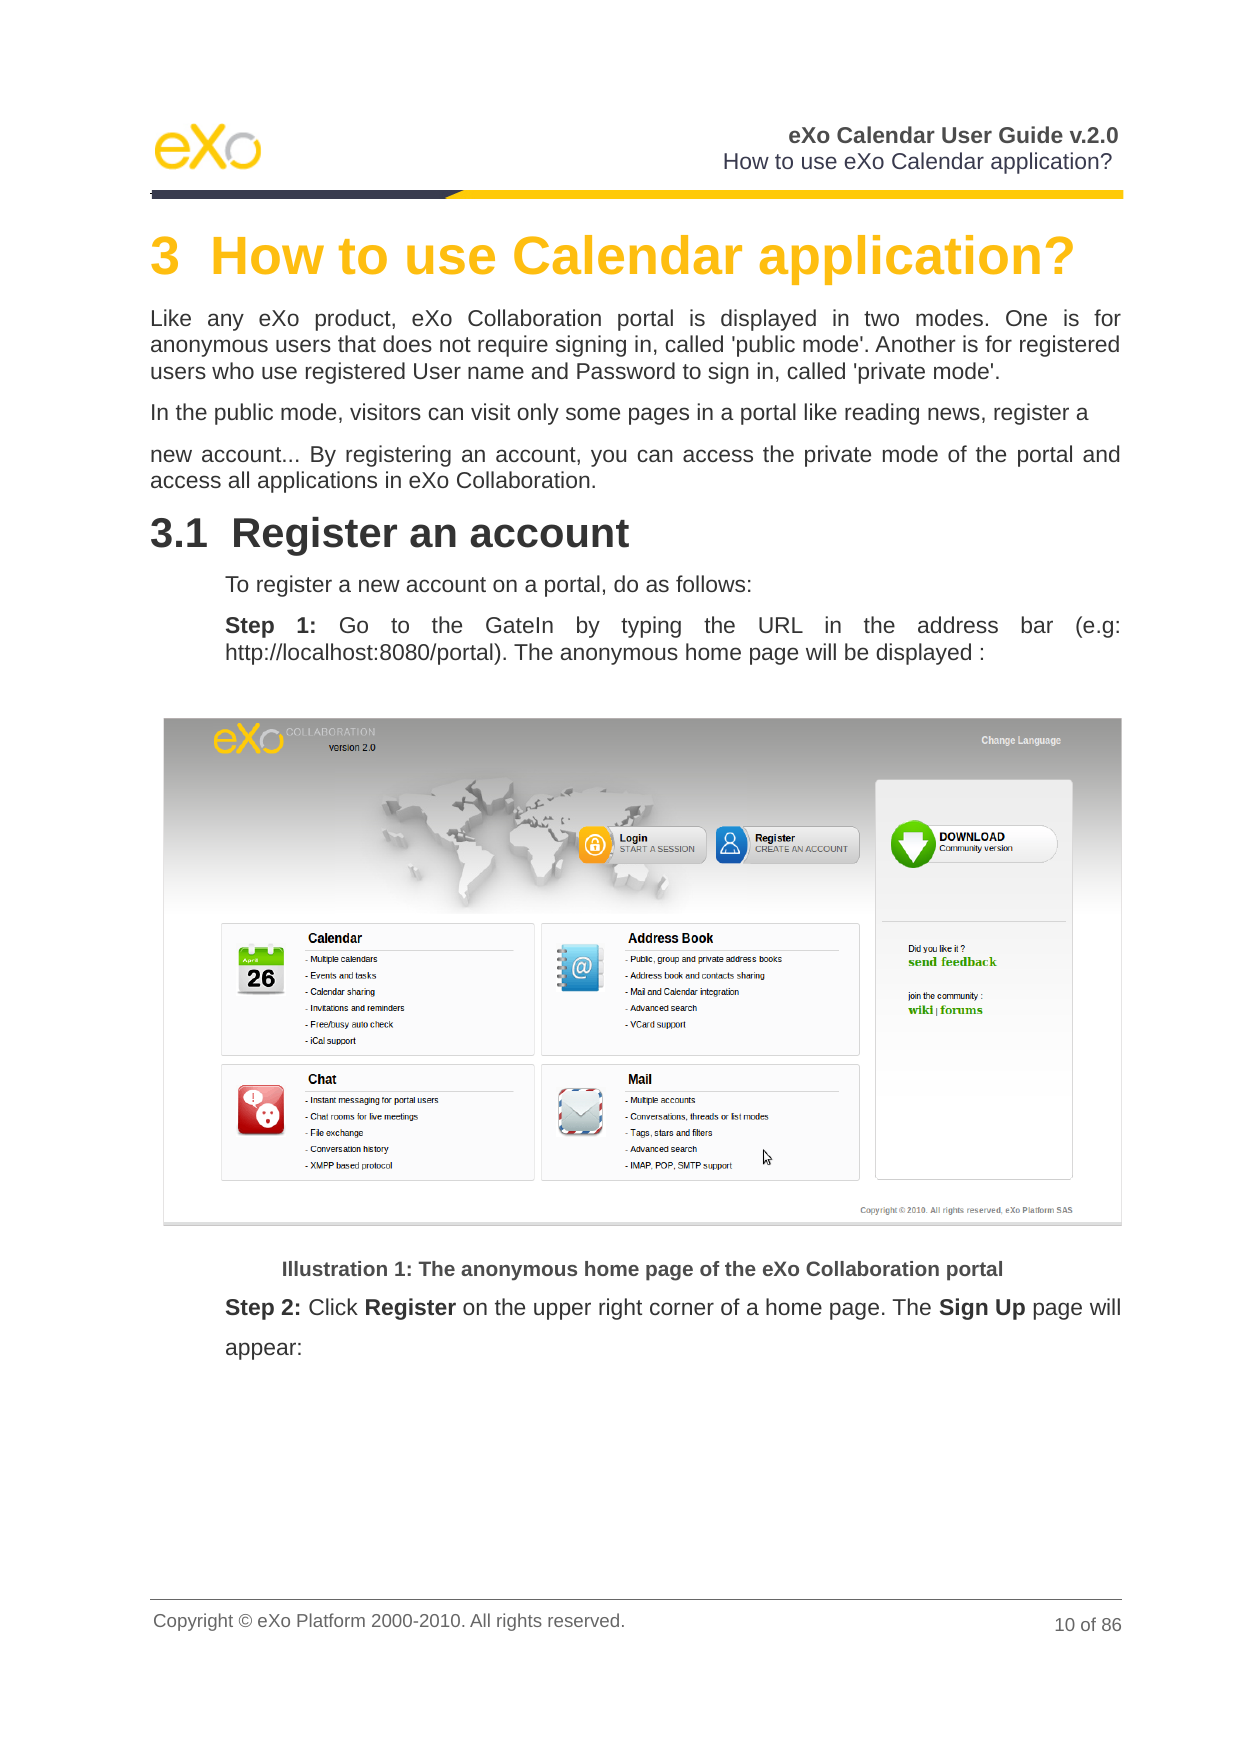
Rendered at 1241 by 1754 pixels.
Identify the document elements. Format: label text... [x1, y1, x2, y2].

list Step 1: Go to the GateIn by typing the URL in the address bar (e.g: http://localhost:8080/portal). The anonymous home page will be displayed : [187, 612, 1122, 665]
text In the public mode, visitors can visit only some pages in a portal like reading news, register a [150, 399, 1122, 426]
subtitle How to use Calendar application? [150, 223, 1122, 286]
picture [163, 718, 1122, 1226]
picture [155, 123, 262, 170]
subtitle Register an account [150, 508, 1122, 556]
text new account... By registering an account, you can access the private mode of the portal and access all applications in eXo Collaboration. [150, 441, 1122, 493]
picture [151, 190, 1124, 199]
list Step 2: Click Register on the upper right corner of a home page. The Sign Up page will appear: [187, 1281, 1122, 1360]
list To register a new account on a portal, do as follows: [187, 571, 1122, 597]
list Illustration 1: The anonymous home page of the eXo Collaboration portal [164, 1226, 1122, 1281]
text Like any eXo product, eXo Collaboration portal is displayed in two modes. One is for anonymous users that does not require signing in, called 'public mode'. Another is for registered users who use registered User name and Password to sign in, called 'private mode'. [150, 305, 1122, 384]
